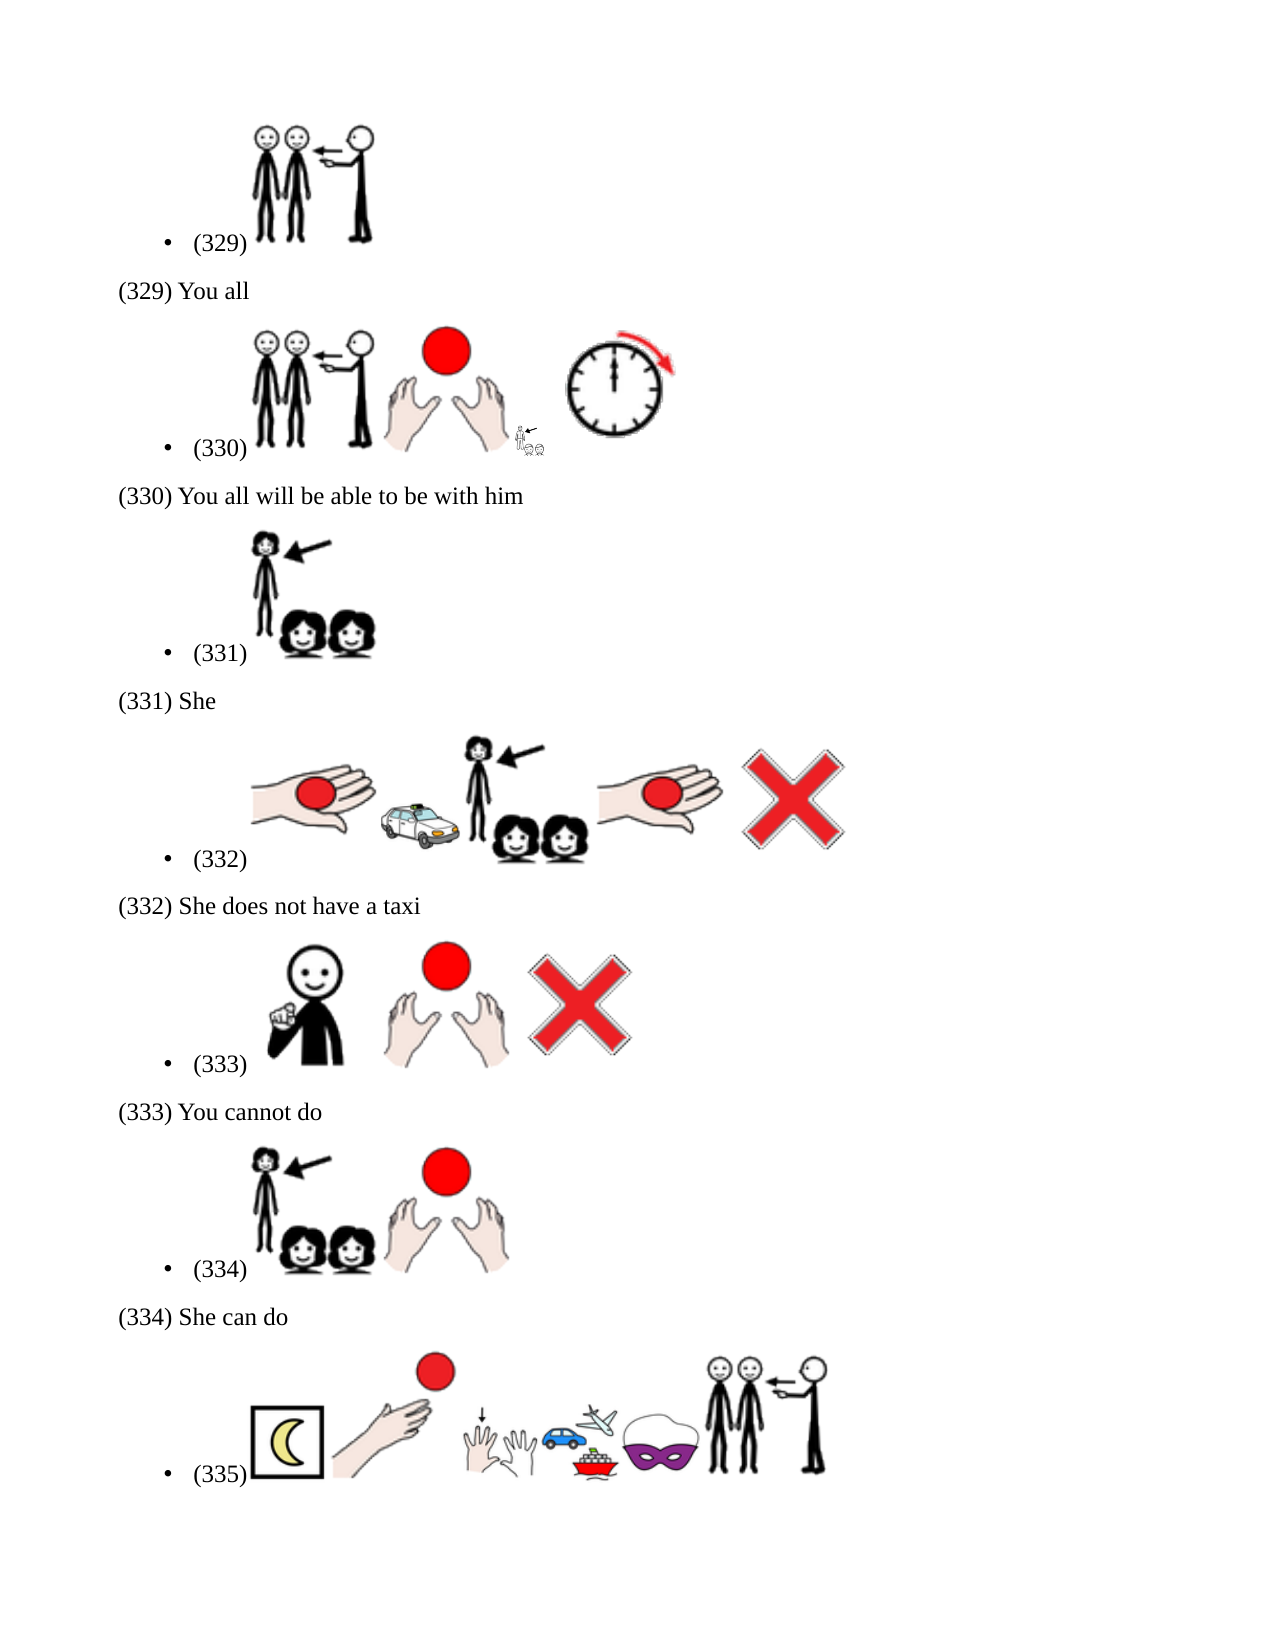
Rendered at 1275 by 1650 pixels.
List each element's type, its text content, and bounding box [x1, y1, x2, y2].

text (329) You all [118, 276, 1157, 304]
list (331) [164, 528, 1157, 667]
list (330) [164, 323, 1157, 462]
text (332) She does not have a taxi [118, 891, 1157, 920]
list (335) [164, 1349, 1157, 1488]
picture [247, 1144, 514, 1278]
list (333) [164, 939, 1157, 1078]
list (329) [164, 118, 1157, 257]
text (331) She [118, 686, 1157, 715]
list (332) [164, 734, 1157, 872]
text (333) You cannot do [118, 1097, 1157, 1125]
picture [247, 1349, 834, 1483]
list (334) [164, 1144, 1157, 1283]
text (330) You all will be able to be with him [118, 481, 1157, 510]
picture [247, 528, 381, 662]
picture [247, 118, 381, 252]
picture [247, 323, 680, 457]
picture [247, 938, 648, 1073]
text (334) She can do [118, 1302, 1157, 1331]
picture [247, 733, 861, 867]
